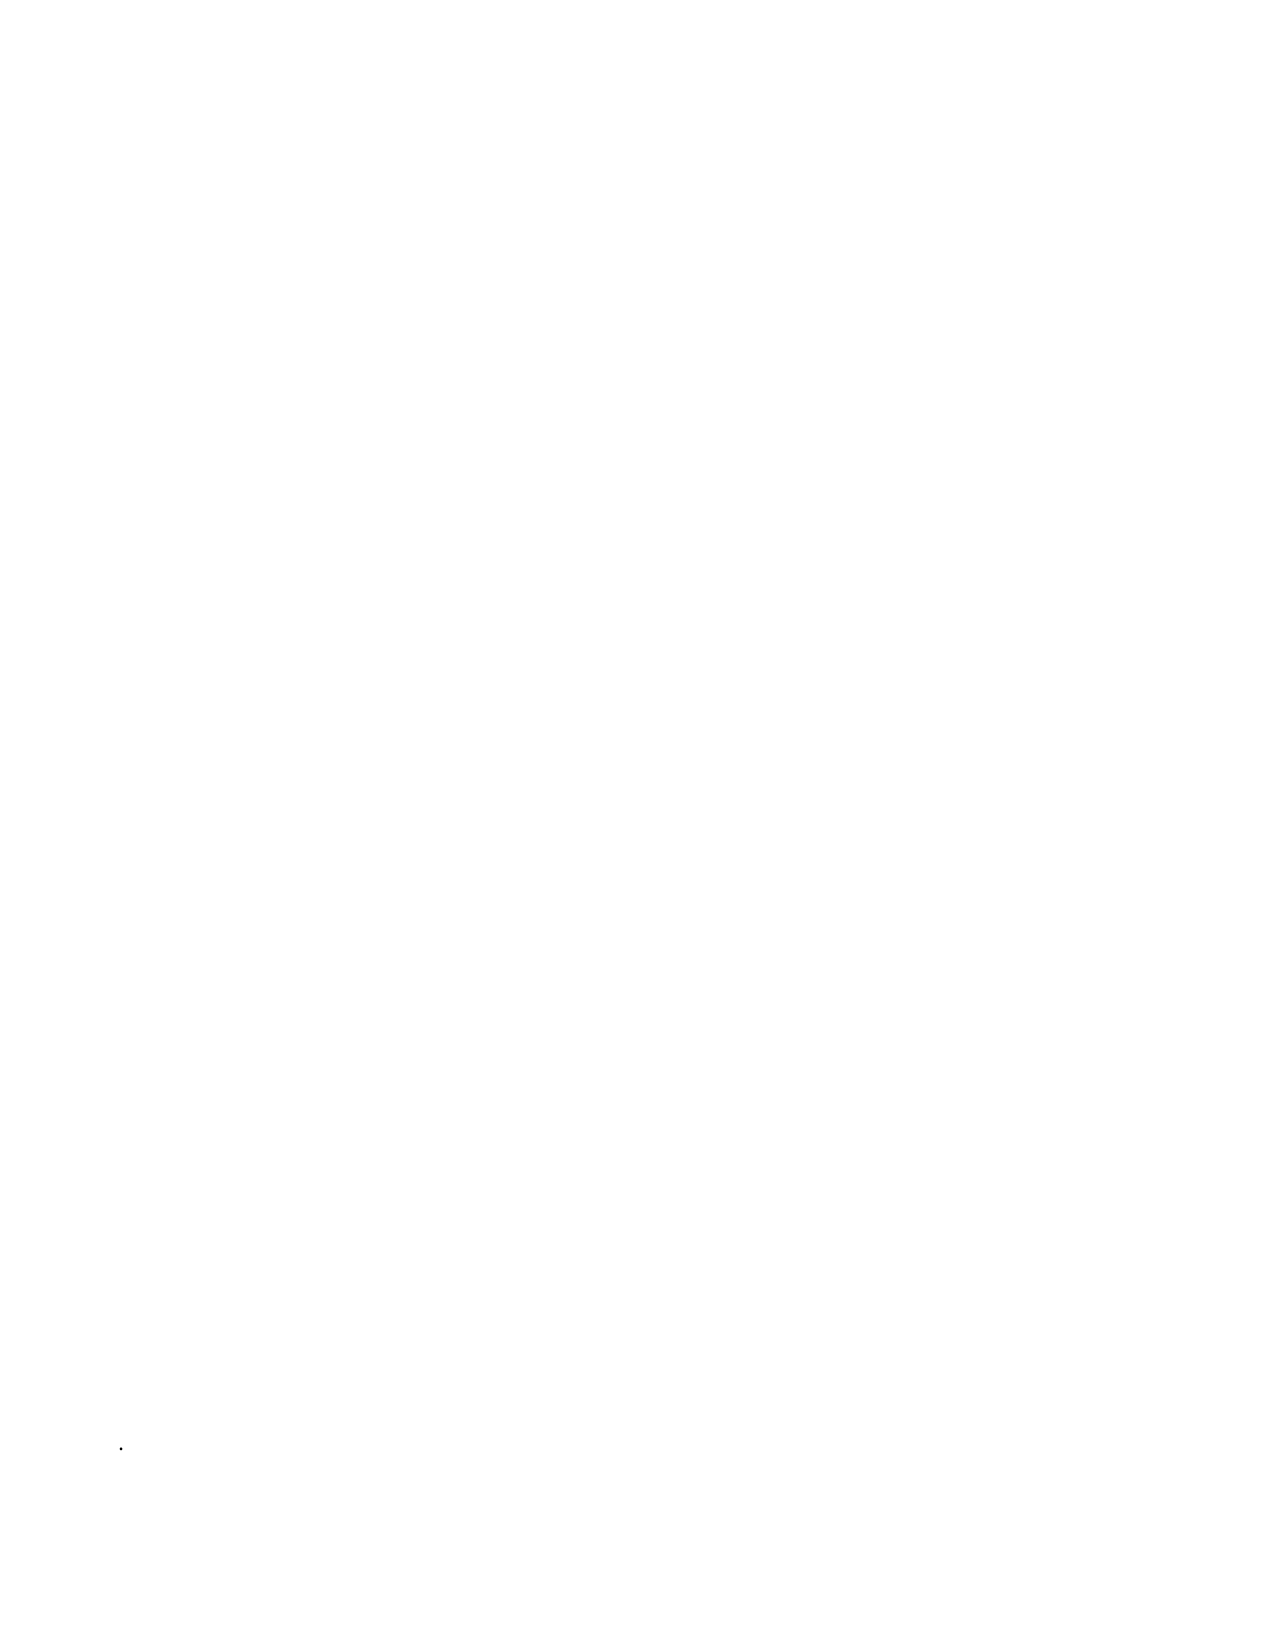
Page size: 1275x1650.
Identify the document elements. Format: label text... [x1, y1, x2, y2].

text . [118, 1428, 1157, 1457]
